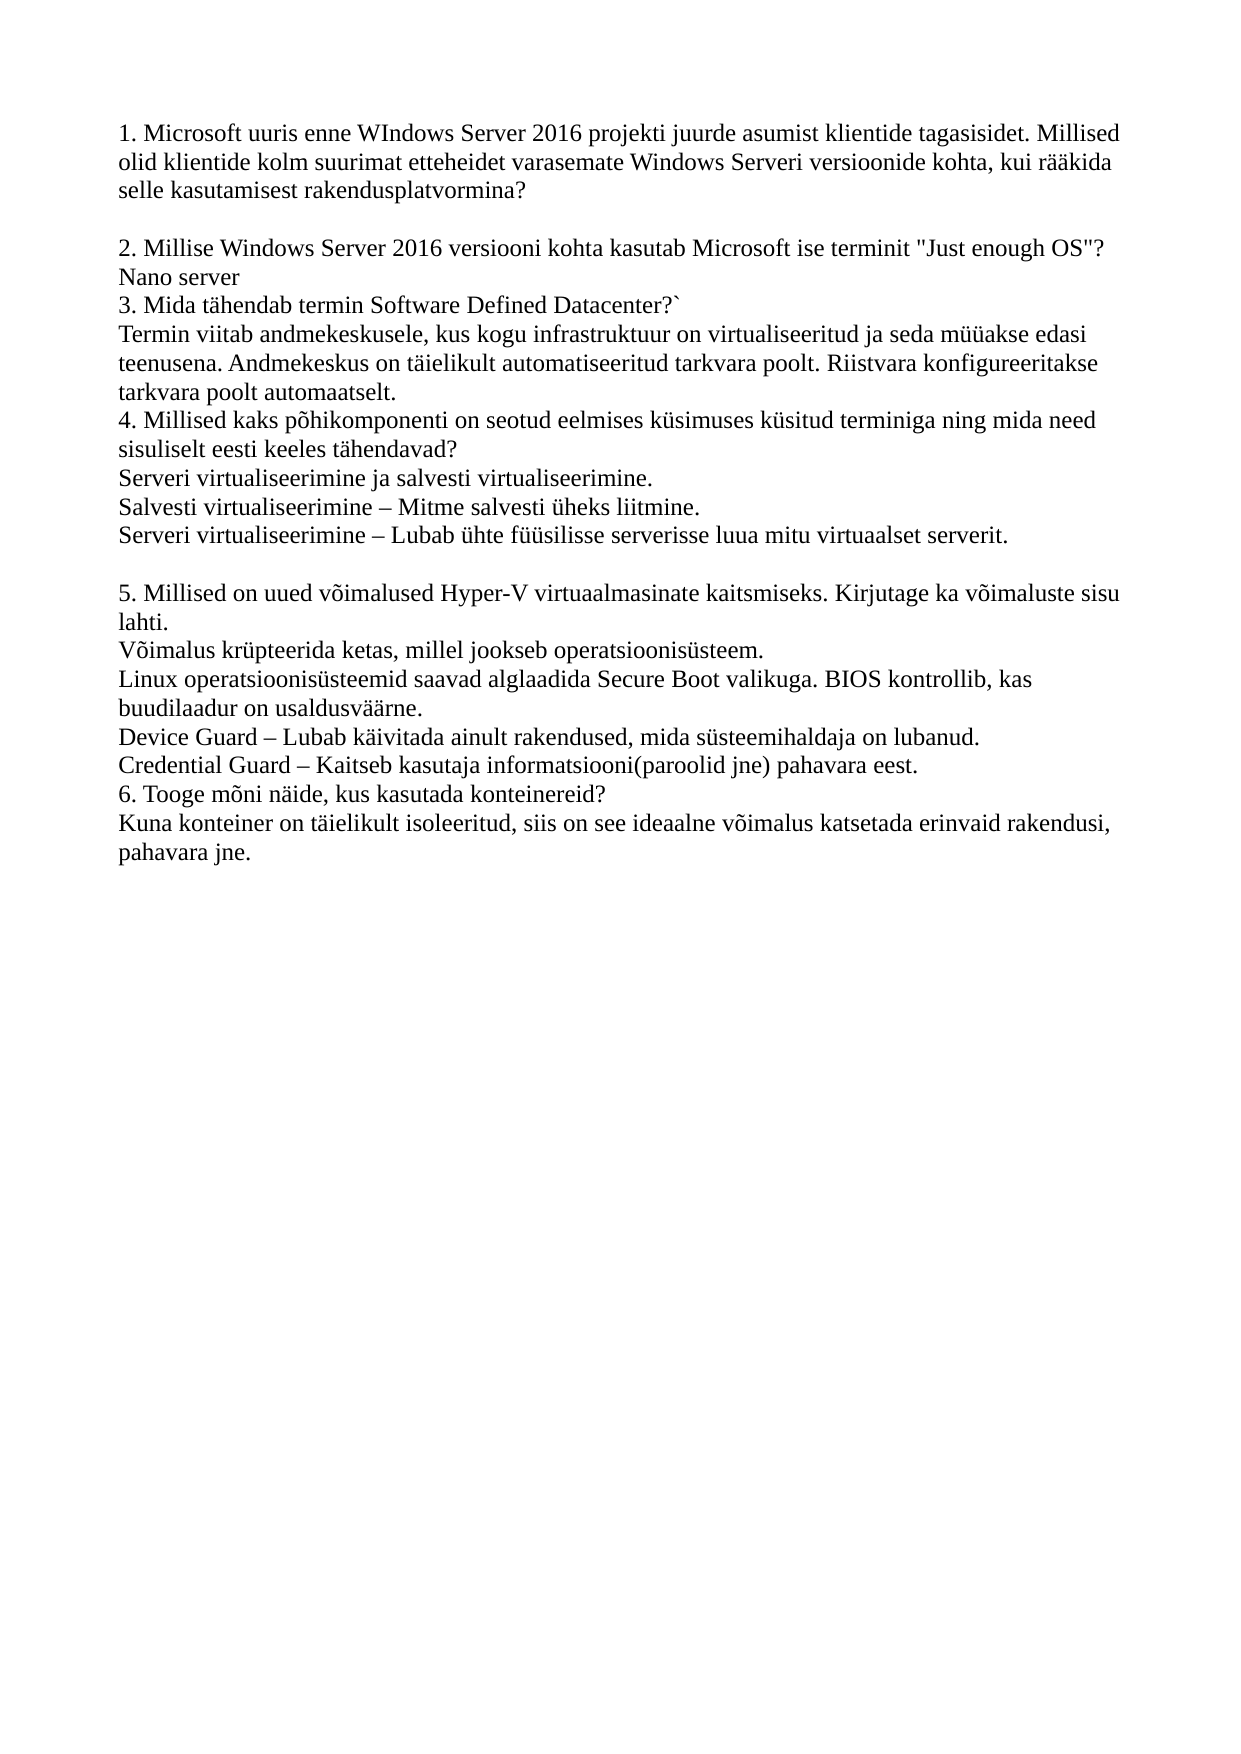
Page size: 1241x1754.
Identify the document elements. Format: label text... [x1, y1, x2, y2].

text Kuna konteiner on täielikult isoleeritud, siis on see ideaalne võimalus katsetada erinvaid rakendusi, pahavara jne. [118, 808, 1122, 866]
text 1. Microsoft uuris enne WIndows Server 2016 projekti juurde asumist klientide tagasisidet. Millised olid klientide kolm suurimat etteheidet varasemate Windows Serveri versioonide kohta, kui rääkida selle kasutamisest rakendusplatvormina? [118, 118, 1122, 204]
text Termin viitab andmekeskusele, kus kogu infrastruktuur on virtualiseeritud ja seda müüakse edasi teenusena. Andmekeskus on täielikult automatiseeritud tarkvara poolt. Riistvara konfigureeritakse tarkvara poolt automaatselt. [118, 319, 1122, 406]
text Serveri virtualiseerimine ja salvesti virtualiseerimine. [118, 463, 1122, 492]
text 6. Tooge mõni näide, kus kasutada konteinereid? [118, 779, 1122, 808]
text Salvesti virtualiseerimine – Mitme salvesti üheks liitmine. [118, 492, 1122, 521]
text Nano server [118, 262, 1122, 291]
text 4. Millised kaks põhikomponenti on seotud eelmises küsimuses küsitud terminiga ning mida need sisuliselt eesti keeles tähendavad? [118, 406, 1122, 463]
text Serveri virtualiseerimine – Lubab ühte füüsilisse serverisse luua mitu virtuaalset serverit. [118, 521, 1122, 549]
text Linux operatsioonisüsteemid saavad alglaadida Secure Boot valikuga. BIOS kontrollib, kas buudilaadur on usaldusväärne. [118, 664, 1122, 722]
text 3. Mida tähendab termin Software Defined Datacenter?` [118, 291, 1122, 319]
text Device Guard – Lubab käivitada ainult rakendused, mida süsteemihaldaja on lubanud. [118, 722, 1122, 751]
text Võimalus krüpteerida ketas, millel jookseb operatsioonisüsteem. [118, 636, 1122, 664]
text 2. Millise Windows Server 2016 versiooni kohta kasutab Microsoft ise terminit "Just enough OS"? [118, 233, 1122, 262]
text Credential Guard – Kaitseb kasutaja informatsiooni(paroolid jne) pahavara eest. [118, 751, 1122, 779]
text 5. Millised on uued võimalused Hyper-V virtuaalmasinate kaitsmiseks. Kirjutage ka võimaluste sisu lahti. [118, 578, 1122, 636]
